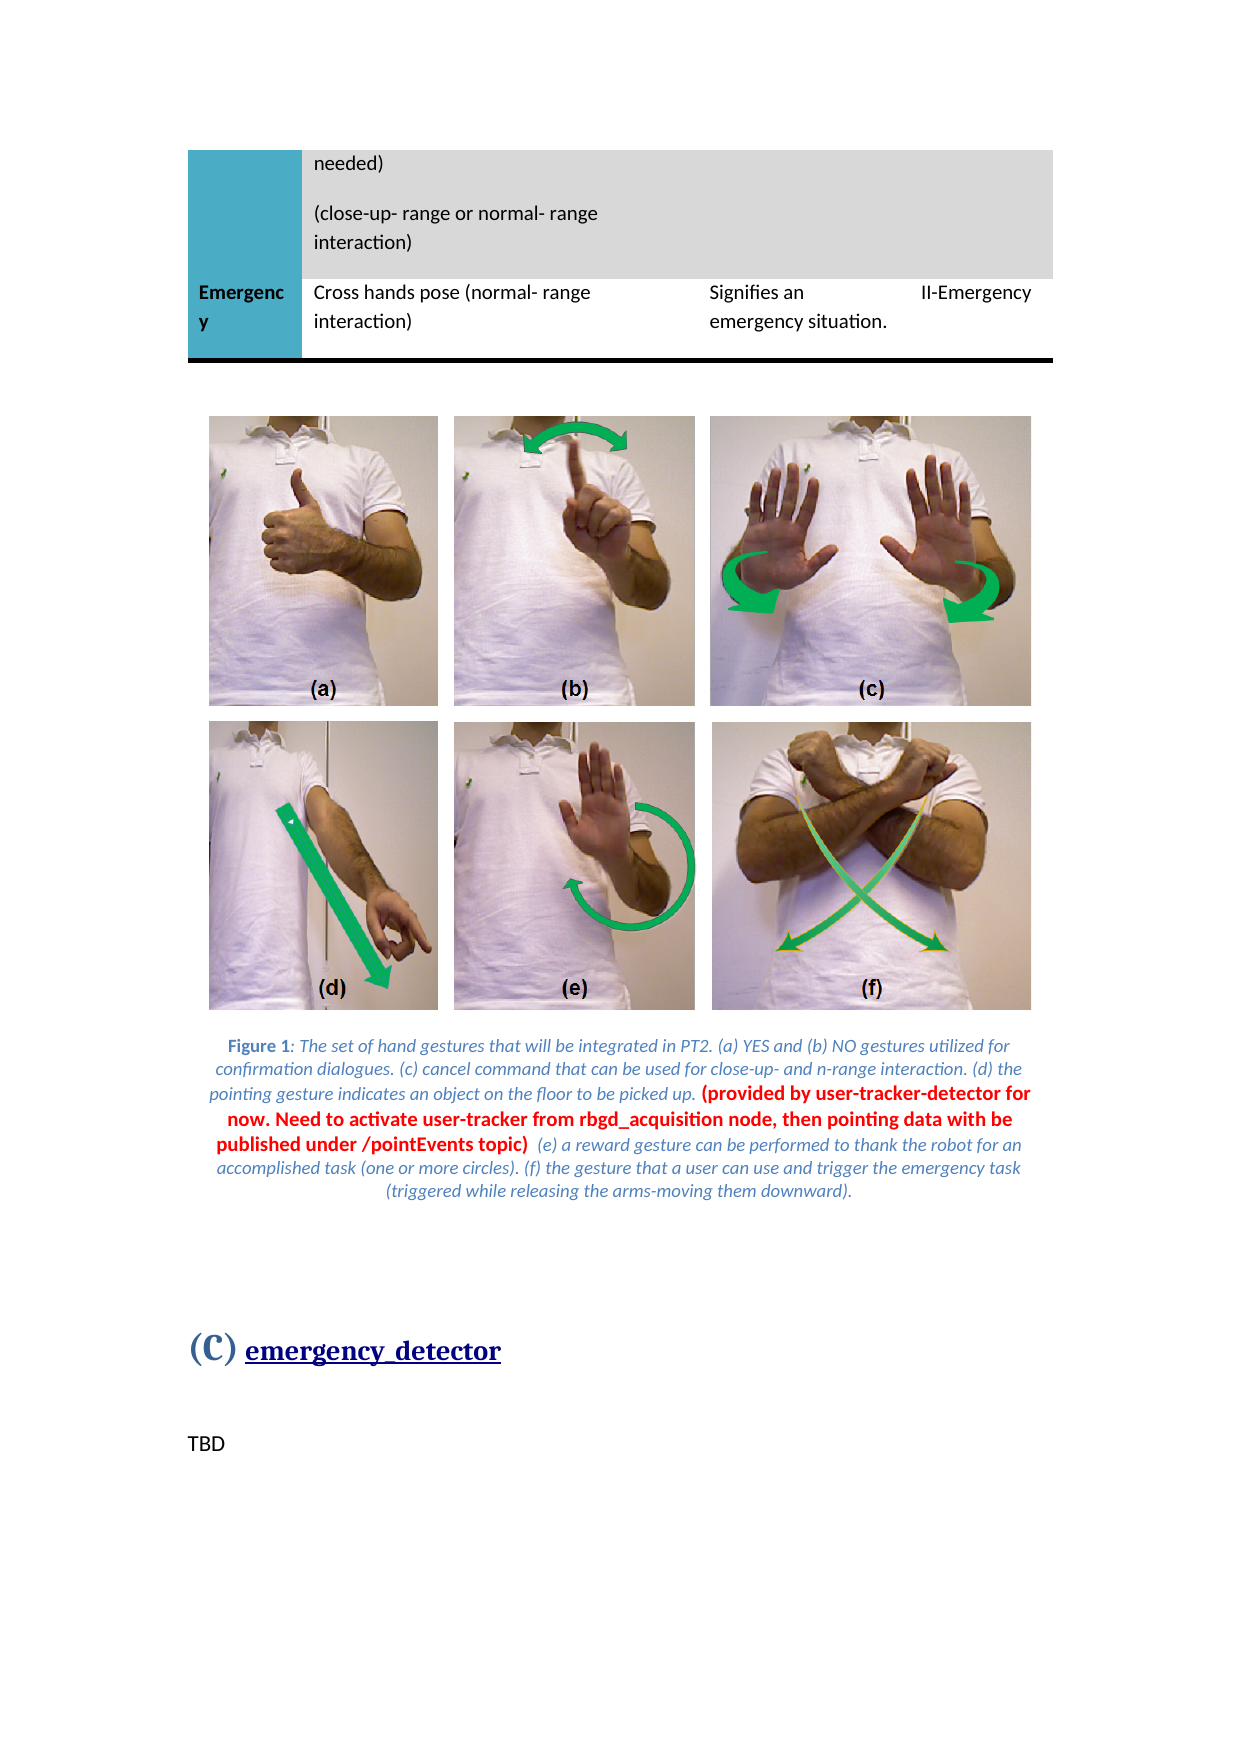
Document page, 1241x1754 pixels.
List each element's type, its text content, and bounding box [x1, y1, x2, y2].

text TBD [187, 1429, 1053, 1457]
table_cell Cross hands pose (normal- range interaction) [302, 279, 698, 358]
table_cell [188, 150, 302, 279]
table_cell [899, 150, 1053, 279]
table_cell Signifies an emergency situation. [698, 279, 899, 358]
subtitle (C) emergency_detector [187, 1326, 1053, 1369]
table_cell needed) (close-up- range or normal- range interaction) [302, 150, 698, 279]
table_cell Emergency [188, 279, 302, 358]
table_cell II-Emergency [899, 279, 1053, 358]
text Figure 1: The set of hand gestures that will be integrated in PT2. (a) YES and (b) NO gestures utilized for confirmation dialogues. (c) cancel command that can be used for close-up- and n-range interaction. (d) the pointing gesture indicates an object on the floor to be picked up. (provided by user-tracker-detector for now. Need to activate user-tracker from rbgd_acquisition node, then pointing data with be published under /pointEvents topic) (e) a reward gesture can be performed to thank the robot for an accomplished task (one or more circles). (f) the gesture that a user can use and trigger the emergency task (triggered while releasing the arms-moving them downward). [187, 1034, 1053, 1202]
table_cell [698, 150, 899, 279]
